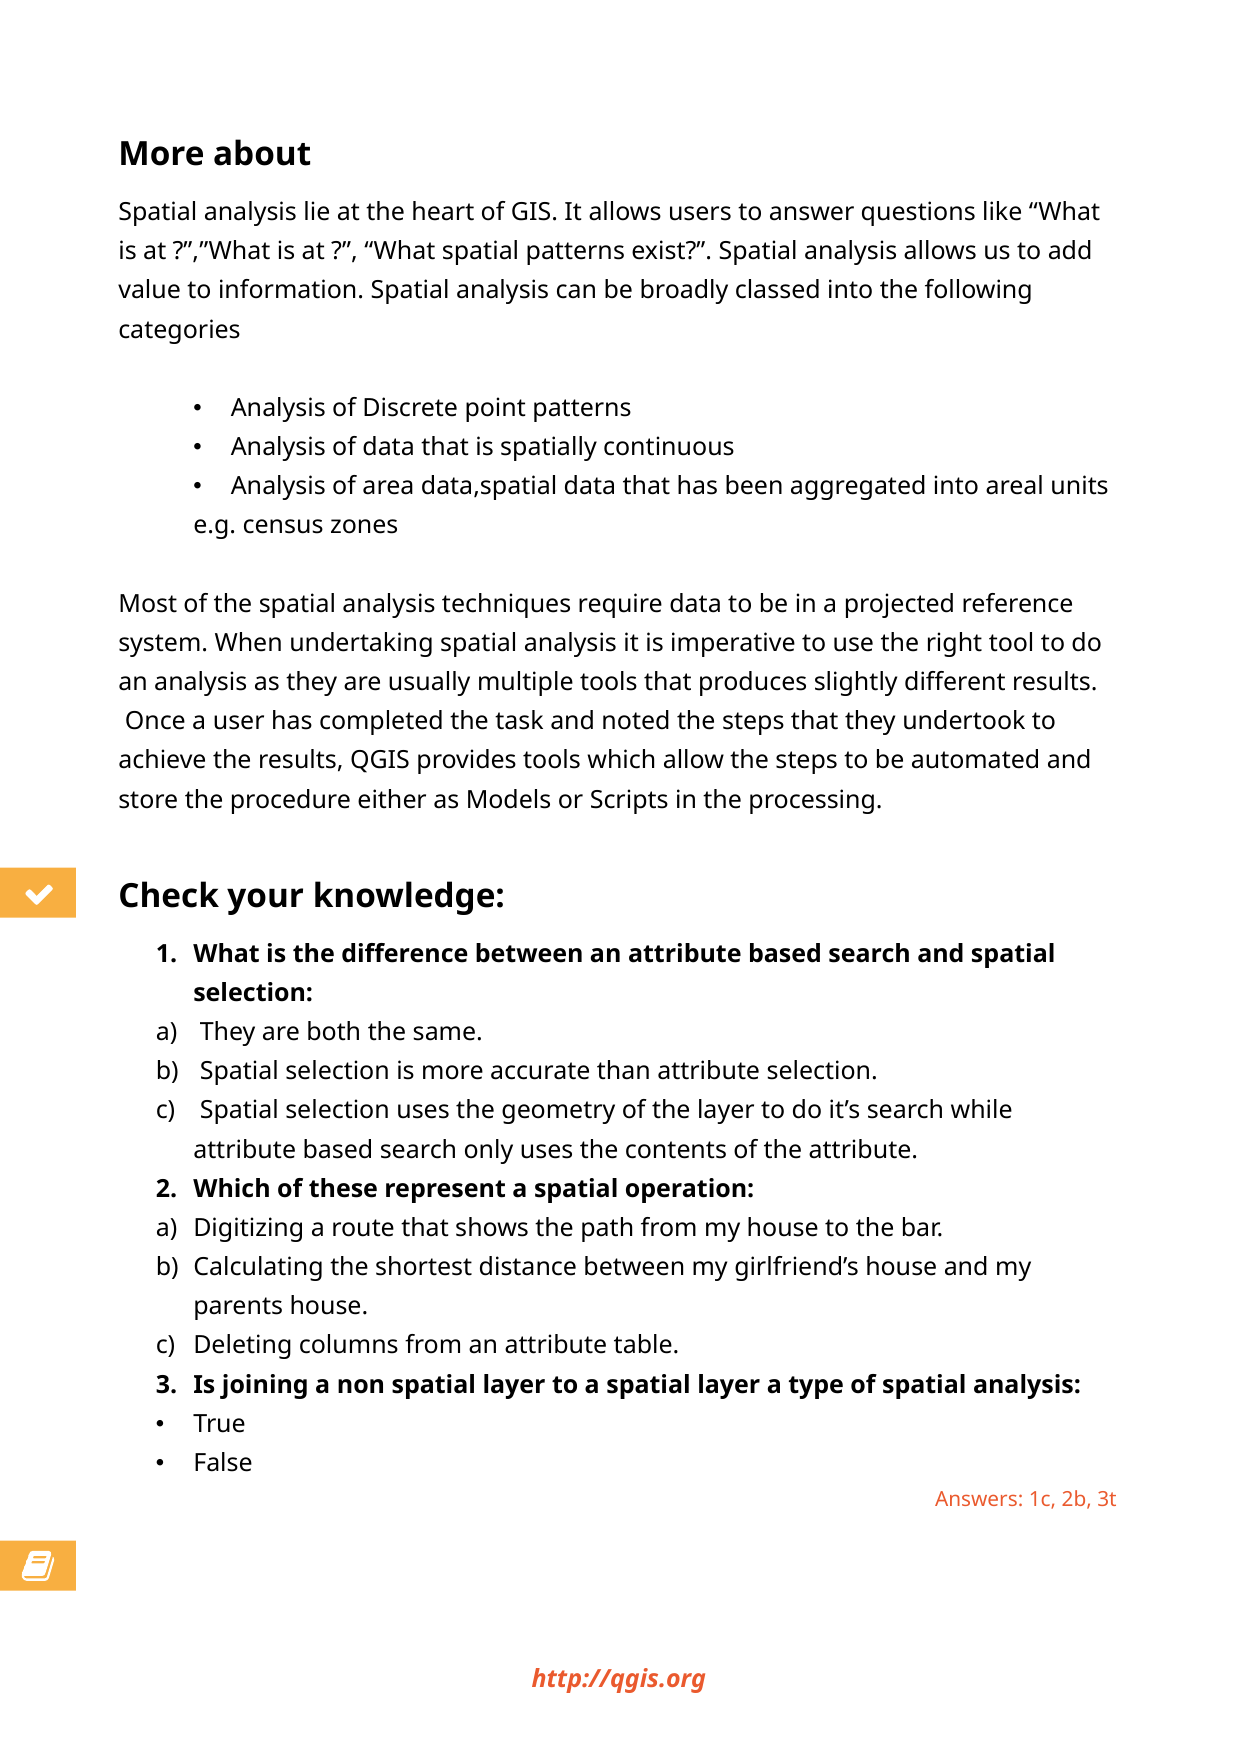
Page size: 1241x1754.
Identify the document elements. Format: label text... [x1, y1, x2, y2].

list Analysis of area data,spatial data that has been aggregated into areal units e.g. census zones [193, 468, 1122, 541]
list Spatial selection uses the geometry of the layer to do it’s search while attribute based search only uses the contents of the attribute. [156, 1092, 1122, 1165]
text Once a user has completed the task and noted the steps that they undertook to achieve the results, QGIS provides tools which allow the steps to be automated and store the procedure either as Models or Scripts in the processing. [118, 703, 1122, 815]
list Analysis of Discrete point patterns [193, 390, 1122, 424]
list Deleting columns from an attribute table. [156, 1327, 1122, 1361]
list What is the difference between an attribute based search and spatial selection: [156, 935, 1122, 1009]
list False [156, 1444, 1122, 1479]
subtitle More about [118, 130, 1122, 175]
list Spatial selection is more accurate than attribute selection. [156, 1053, 1122, 1087]
text Answers: 1c, 2b, 3t [118, 1484, 1122, 1512]
list Calculating the shortest distance between my girlfriend’s house and my parents house. [156, 1249, 1122, 1322]
list They are both the same. [156, 1014, 1122, 1048]
list Analysis of data that is spatially continuous [193, 429, 1122, 463]
subtitle Check your knowledge: [118, 871, 1122, 917]
list Which of these represent a spatial operation: [156, 1170, 1122, 1204]
text Most of the spatial analysis techniques require data to be in a projected reference system. When undertaking spatial analysis it is imperative to use the right tool to do an analysis as they are usually multiple tools that produces slightly different results. [118, 586, 1122, 698]
list Digitizing a route that shows the path from my house to the bar. [156, 1209, 1122, 1244]
text Spatial analysis lie at the heart of GIS. It allows users to answer questions like “What is at ?”,”What is at ?”, “What spatial patterns exist?”. Spatial analysis allows us to add value to information. Spatial analysis can be broadly classed into the following categories [118, 194, 1122, 345]
list True [156, 1405, 1122, 1439]
list Is joining a non spatial layer to a spatial layer a type of spatial analysis: [156, 1366, 1122, 1400]
